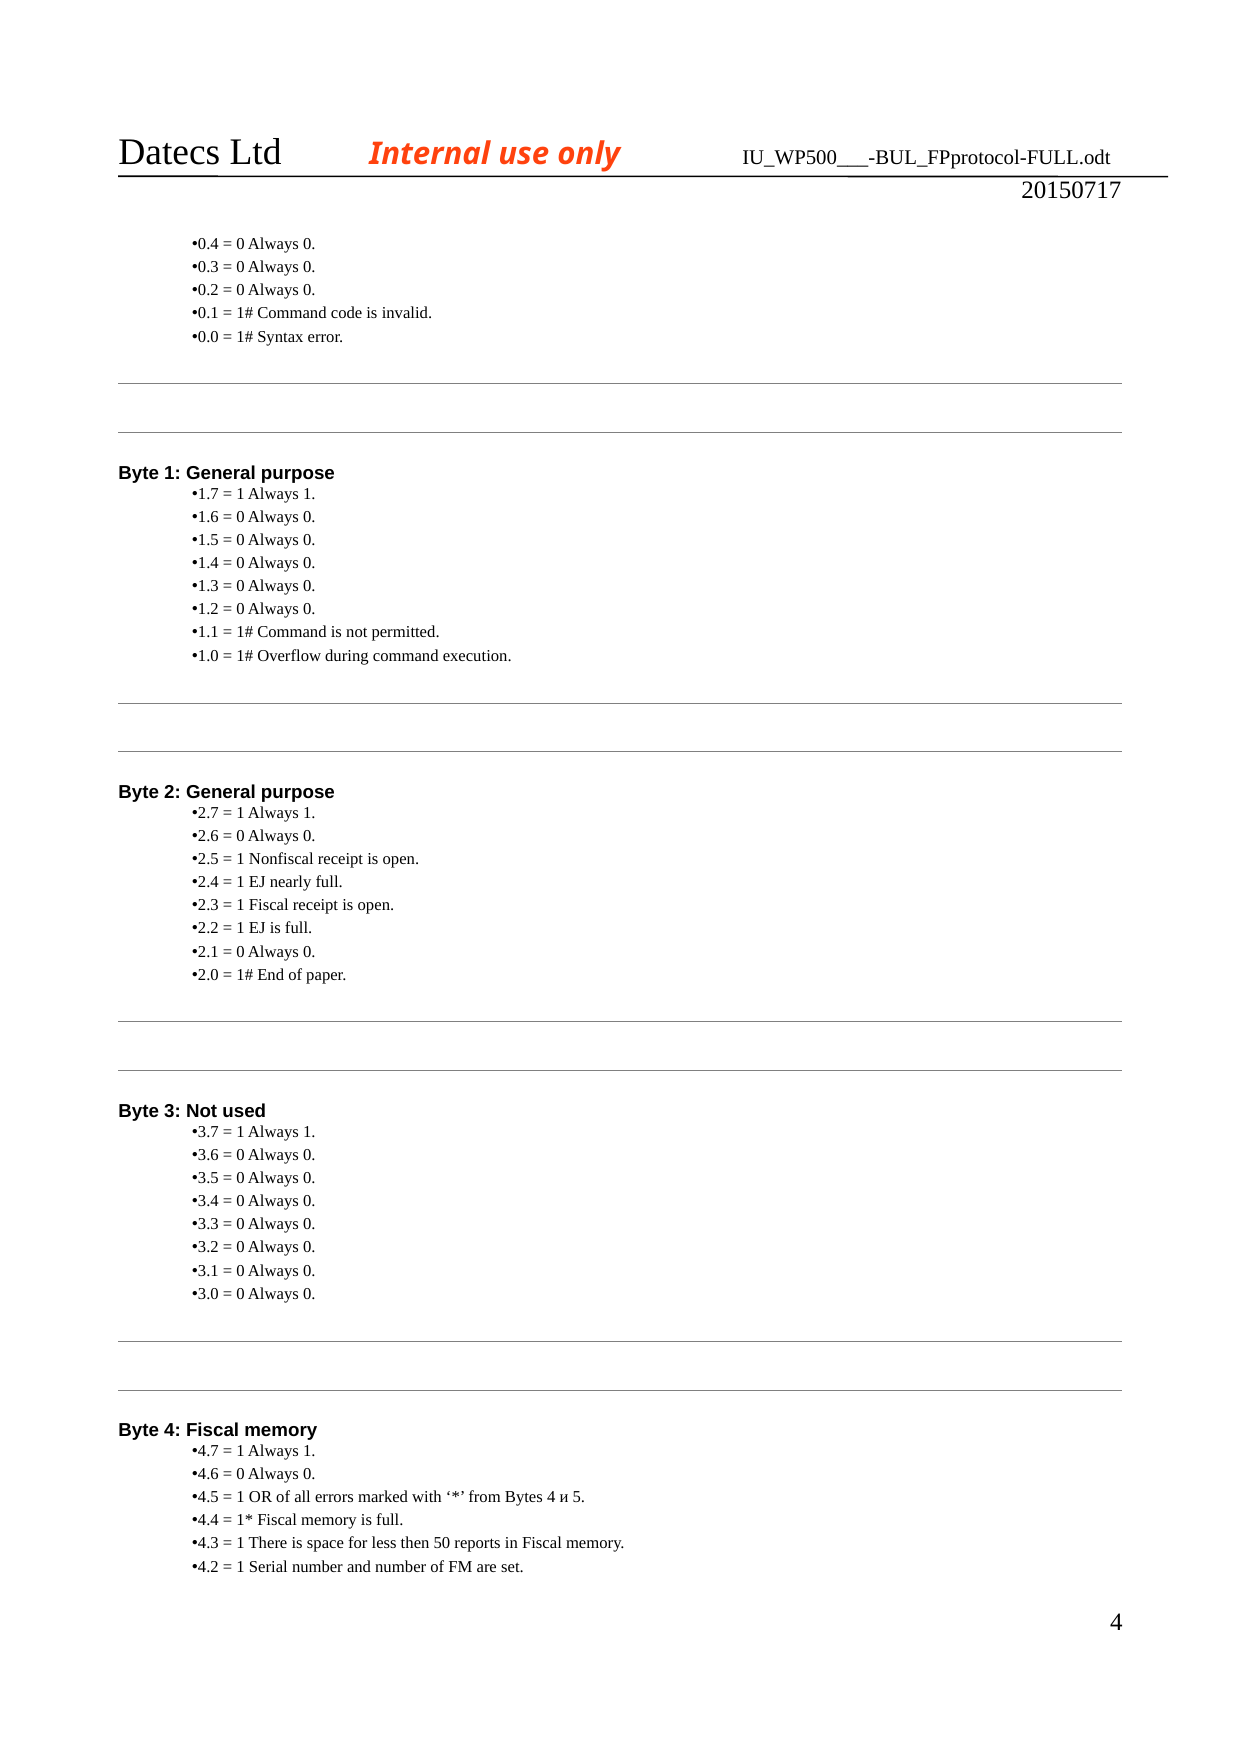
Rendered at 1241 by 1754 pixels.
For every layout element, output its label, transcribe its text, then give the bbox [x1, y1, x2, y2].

list 1.2 = 0 Always 0. [118, 599, 1122, 618]
list 1.7 = 1 Always 1. [118, 483, 1122, 503]
text Byte 1: General purpose [118, 462, 1122, 483]
list 4.3 = 1 There is space for less then 50 reports in Fiscal memory. [118, 1533, 1122, 1552]
text Byte 3: Not used [118, 1100, 1122, 1122]
list 4.2 = 1 Serial number and number of FM are set. [118, 1556, 1122, 1576]
list 1.3 = 0 Always 0. [118, 576, 1122, 595]
list 4.7 = 1 Always 1. [118, 1441, 1122, 1460]
list 2.1 = 0 Always 0. [118, 941, 1122, 961]
list 2.3 = 1 Fiscal receipt is open. [118, 895, 1122, 914]
text Byte 2: General purpose [118, 781, 1122, 803]
list 0.2 = 0 Always 0. [118, 280, 1122, 299]
list 2.2 = 1 EJ is full. [118, 918, 1122, 937]
list 0.4 = 0 Always 0. [118, 234, 1122, 253]
list 0.0 = 1# Syntax error. [118, 326, 1122, 346]
list 0.1 = 1# Command code is invalid. [118, 303, 1122, 322]
list 4.4 = 1* Fiscal memory is full. [118, 1510, 1122, 1529]
list 1.0 = 1# Overflow during command execution. [118, 645, 1122, 665]
list 1.6 = 0 Always 0. [118, 507, 1122, 526]
list 3.1 = 0 Always 0. [118, 1260, 1122, 1280]
list 4.6 = 0 Always 0. [118, 1464, 1122, 1483]
list 3.6 = 0 Always 0. [118, 1145, 1122, 1164]
list 1.4 = 0 Always 0. [118, 553, 1122, 572]
list 3.2 = 0 Always 0. [118, 1237, 1122, 1257]
list 3.7 = 1 Always 1. [118, 1122, 1122, 1141]
list 3.3 = 0 Always 0. [118, 1214, 1122, 1233]
list 3.5 = 0 Always 0. [118, 1168, 1122, 1187]
list 3.4 = 0 Always 0. [118, 1191, 1122, 1210]
list 3.0 = 0 Always 0. [118, 1283, 1122, 1303]
list 1.5 = 0 Always 0. [118, 530, 1122, 549]
list 2.7 = 1 Always 1. [118, 803, 1122, 822]
list 2.5 = 1 Nonfiscal receipt is open. [118, 849, 1122, 868]
text Byte 4: Fiscal memory [118, 1419, 1122, 1441]
list 2.0 = 1# End of paper. [118, 964, 1122, 984]
list 0.3 = 0 Always 0. [118, 257, 1122, 276]
list 2.6 = 0 Always 0. [118, 826, 1122, 845]
list 4.5 = 1 OR of all errors marked with ‘*’ from Bytes 4 и 5. [118, 1487, 1122, 1506]
list 1.1 = 1# Command is not permitted. [118, 622, 1122, 642]
list 2.4 = 1 EJ nearly full. [118, 872, 1122, 891]
